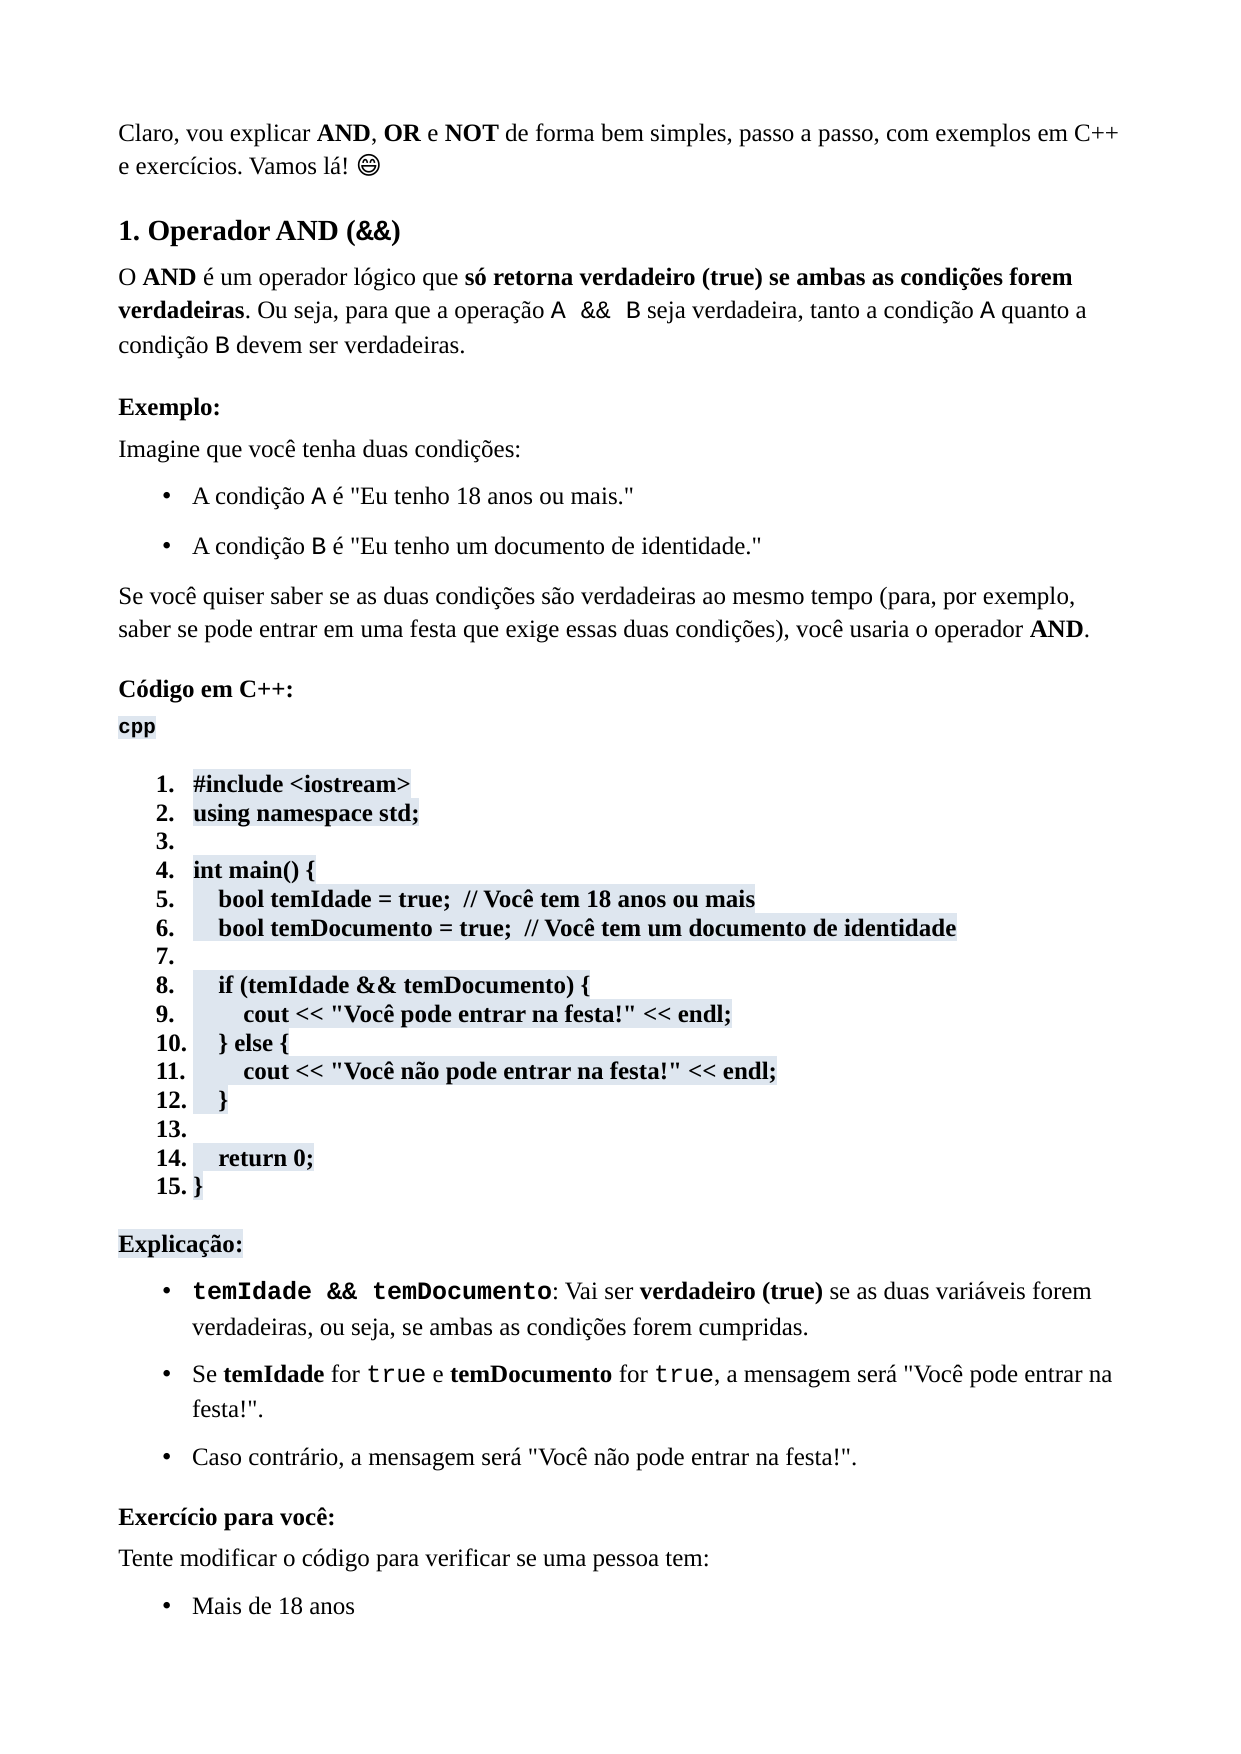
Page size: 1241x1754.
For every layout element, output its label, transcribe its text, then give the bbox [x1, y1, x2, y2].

subtitle 1. Operador AND (&&) [118, 213, 1122, 249]
list return 0; [156, 1143, 1122, 1171]
list A condição A é "Eu tenho 18 anos ou mais." [162, 481, 1122, 512]
text Se você quiser saber se as duas condições são verdadeiras ao mesmo tempo (para, por exemplo, saber se pode entrar em uma festa que exige essas duas condições), você usaria o operador AND. [118, 581, 1122, 643]
list bool temIdade = true; // Você tem 18 anos ou mais [156, 884, 1122, 913]
text O AND é um operador lógico que só retorna verdadeiro (true) se ambas as condições forem verdadeiras. Ou seja, para que a operação A && B seja verdadeira, tanto a condição A quanto a condição B devem ser verdadeiras. [118, 262, 1122, 361]
list using namespace std; [156, 798, 1122, 826]
list Caso contrário, a mensagem será "Você não pode entrar na festa!". [162, 1442, 1122, 1471]
list cout << "Você não pode entrar na festa!" << endl; [156, 1056, 1122, 1085]
list int main() { [156, 855, 1122, 884]
list } else { [156, 1028, 1122, 1056]
list temIdade && temDocumento: Vai ser verdadeiro (true) se as duas variáveis forem verdadeiras, ou seja, se ambas as condições forem cumpridas. [162, 1276, 1122, 1340]
text cpp [118, 716, 1122, 739]
list Mais de 18 anos [162, 1591, 1122, 1619]
text Explicação: [118, 1229, 1122, 1258]
list bool temDocumento = true; // Você tem um documento de identidade [156, 913, 1122, 941]
list A condição B é "Eu tenho um documento de identidade." [162, 531, 1122, 562]
list } [156, 1085, 1122, 1114]
list #include <iostream> [156, 769, 1122, 798]
subtitle Exercício para você: [118, 1502, 1122, 1531]
list Se temIdade for true e temDocumento for true, a mensagem será "Você pode entrar na festa!". [162, 1359, 1122, 1423]
list cout << "Você pode entrar na festa!" << endl; [156, 999, 1122, 1028]
text Tente modificar o código para verificar se uma pessoa tem: [118, 1543, 1122, 1572]
subtitle Código em C++: [118, 674, 1122, 703]
text Claro, vou explicar AND, OR e NOT de forma bem simples, passo a passo, com exemplos em C++ e exercícios. Vamos lá! 😄 [118, 118, 1122, 180]
list if (temIdade && temDocumento) { [156, 970, 1122, 999]
text Imagine que você tenha duas condições: [118, 434, 1122, 462]
subtitle Exemplo: [118, 392, 1122, 421]
list } [156, 1171, 1122, 1200]
